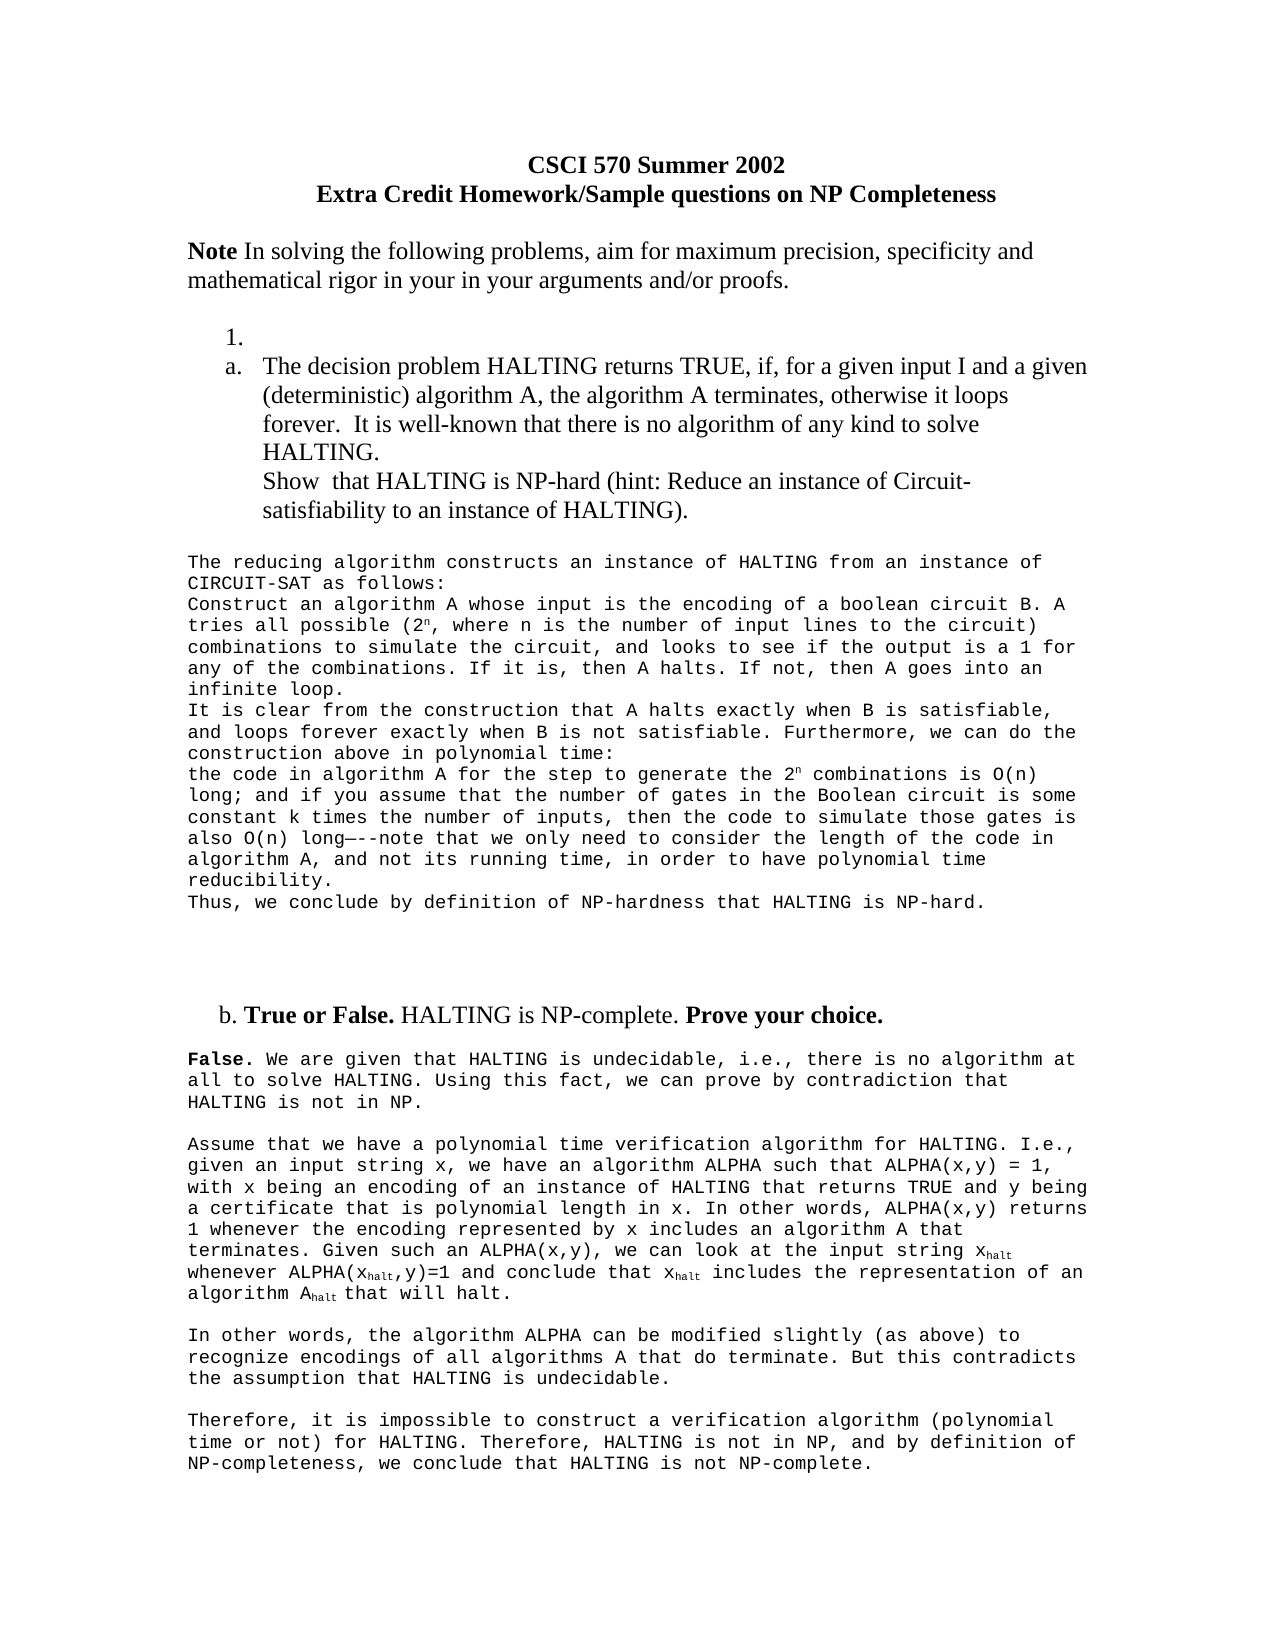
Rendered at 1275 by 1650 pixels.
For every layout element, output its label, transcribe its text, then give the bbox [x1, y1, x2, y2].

text Thus, we conclude by definition of NP-hardness that HALTING is NP-hard. [187, 892, 1087, 914]
text Therefore, it is impossible to construct a verification algorithm (polynomial time or not) for HALTING. Therefore, HALTING is not in NP, and by definition of NP-completeness, we conclude that HALTING is not NP-complete. [187, 1411, 1087, 1475]
list The decision problem HALTING returns TRUE, if, for a given input I and a given (deterministic) algorithm A, the algorithm A terminates, otherwise it loops forever. It is well-known that there is no algorithm of any kind to solve HALTING. [225, 351, 1087, 466]
text 1. [225, 322, 1087, 351]
text Assume that we have a polynomial time verification algorithm for HALTING. I.e., given an input string x, we have an algorithm ALPHA such that ALPHA(x,y) = 1, with x being an encoding of an instance of HALTING that returns TRUE and y being a certificate that is polynomial length in x. In other words, ALPHA(x,y) returns 1 whenever the encoding represented by x includes an algorithm A that terminates. Given such an ALPHA(x,y), we can look at the input string xhalt whenever ALPHA(xhalt,y)=1 and conclude that xhalt includes the representation of an algorithm Ahalt that will halt. [187, 1135, 1087, 1305]
text Show that HALTING is NP-hard (hint: Reduce an instance of Circuit-satisfiability to an instance of HALTING). [262, 466, 1087, 524]
text b. True or False. HALTING is NP-complete. Prove your choice. [187, 1000, 1087, 1029]
text Extra Credit Homework/Sample questions on NP Completeness [225, 179, 1087, 207]
text Note In solving the following problems, aim for maximum precision, specificity and mathematical rigor in your in your arguments and/or proofs. [187, 236, 1087, 294]
text The reducing algorithm constructs an instance of HALTING from an instance of CIRCUIT-SAT as follows: [187, 552, 1087, 595]
text In other words, the algorithm ALPHA can be modified slightly (as above) to recognize encodings of all algorithms A that do terminate. But this contradicts the assumption that HALTING is undecidable. [187, 1326, 1087, 1390]
text the code in algorithm A for the step to generate the 2n combinations is O(n) long; and if you assume that the number of gates in the Boolean circuit is some constant k times the number of inputs, then the code to simulate those gates is also O(n) long—--note that we only need to consider the length of the code in algorithm A, and not its running time, in order to have polynomial time reducibility. [187, 765, 1087, 892]
text Construct an algorithm A whose input is the encoding of a boolean circuit B. A tries all possible (2n, where n is the number of input lines to the circuit) combinations to simulate the circuit, and looks to see if the output is a 1 for any of the combinations. If it is, then A halts. If not, then A goes into an infinite loop. [187, 595, 1087, 701]
text False. We are given that HALTING is undecidable, i.e., there is no algorithm at all to solve HALTING. Using this fact, we can prove by contradiction that HALTING is not in NP. [187, 1050, 1087, 1114]
text It is clear from the construction that A halts exactly when B is satisfiable, and loops forever exactly when B is not satisfiable. Furthermore, we can do the construction above in polynomial time: [187, 701, 1087, 765]
subtitle CSCI 570 Summer 2002 [225, 150, 1087, 179]
